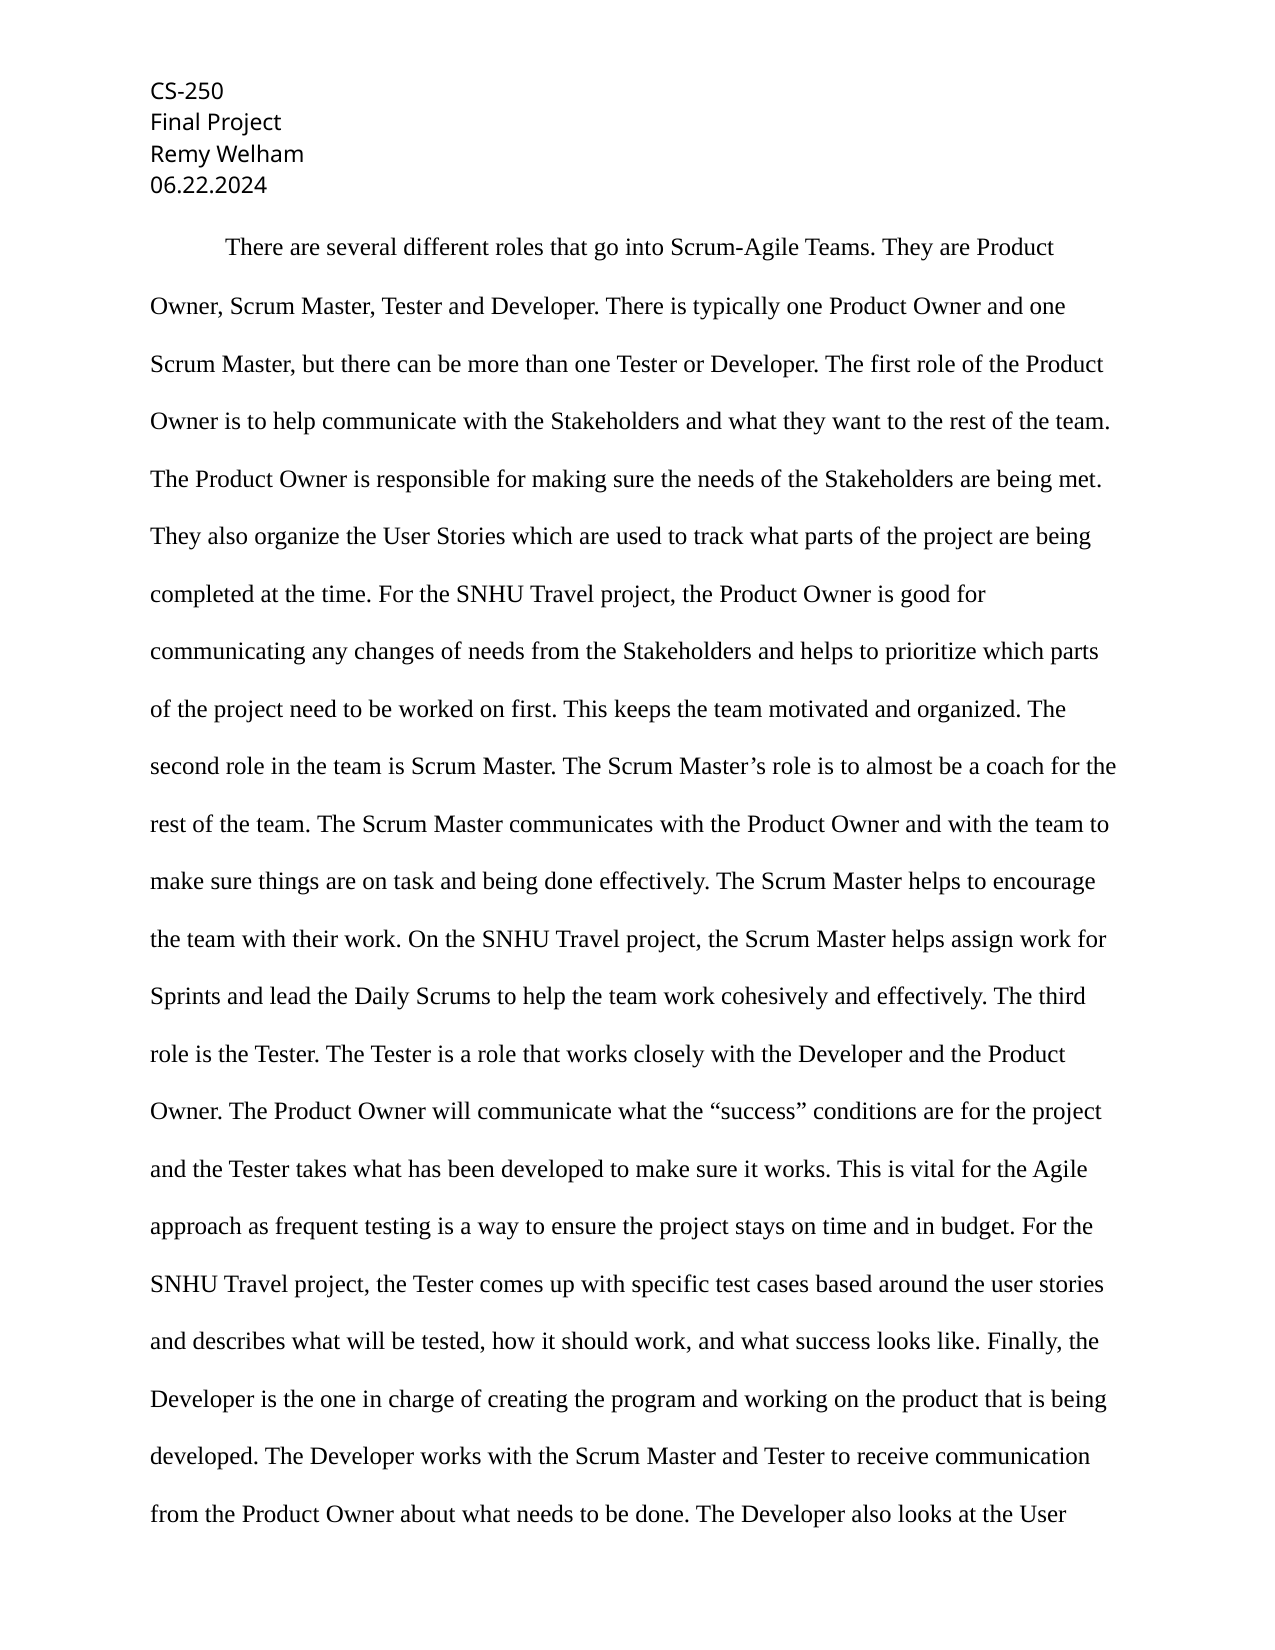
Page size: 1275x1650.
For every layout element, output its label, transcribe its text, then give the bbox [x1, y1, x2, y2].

text There are several different roles that go into Scrum-Agile Teams. They are Product Owner, Scrum Master, Tester and Developer. There is typically one Product Owner and one Scrum Master, but there can be more than one Tester or Developer. The first role of the Product Owner is to help communicate with the Stakeholders and what they want to the rest of the team. The Product Owner is responsible for making sure the needs of the Stakeholders are being met. They also organize the User Stories which are used to track what parts of the project are being completed at the time. For the SNHU Travel project, the Product Owner is good for communicating any changes of needs from the Stakeholders and helps to prioritize which parts of the project need to be worked on first. This keeps the team motivated and organized. The second role in the team is Scrum Master. The Scrum Master’s role is to almost be a coach for the rest of the team. The Scrum Master communicates with the Product Owner and with the team to make sure things are on task and being done effectively. The Scrum Master helps to encourage the team with their work. On the SNHU Travel project, the Scrum Master helps assign work for Sprints and lead the Daily Scrums to help the team work cohesively and effectively. The third role is the Tester. The Tester is a role that works closely with the Developer and the Product Owner. The Product Owner will communicate what the “success” conditions are for the project and the Tester takes what has been developed to make sure it works. This is vital for the Agile approach as frequent testing is a way to ensure the project stays on time and in budget. For the SNHU Travel project, the Tester comes up with specific test cases based around the user stories and describes what will be tested, how it should work, and what success looks like. Finally, the Developer is the one in charge of creating the program and working on the product that is being developed. The Developer works with the Scrum Master and Tester to receive communication from the Product Owner about what needs to be done. The Developer also looks at the User [150, 231, 1125, 1527]
